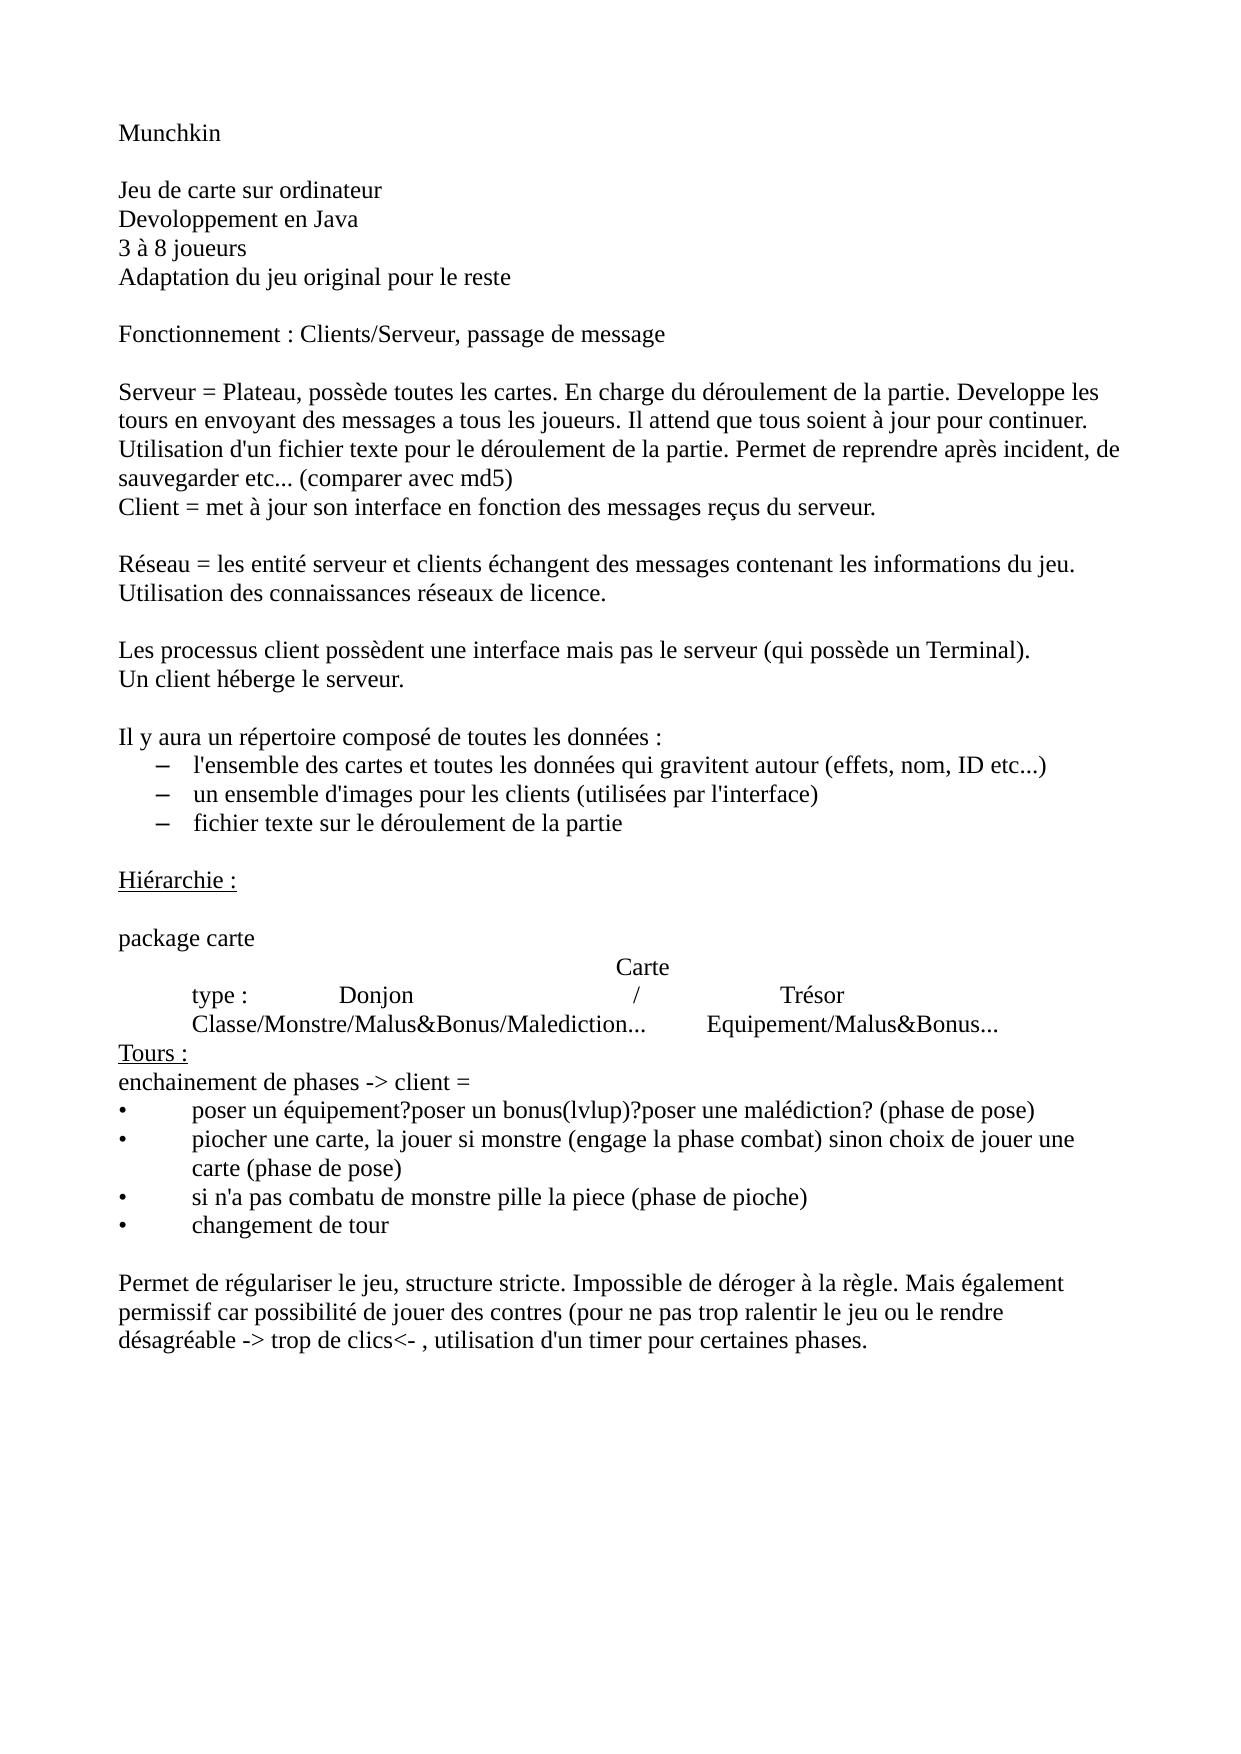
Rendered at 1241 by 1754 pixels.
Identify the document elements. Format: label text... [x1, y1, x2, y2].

text Munchkin [118, 118, 1122, 147]
text Jeu de carte sur ordinateur [118, 176, 1122, 204]
text Utilisation d'un fichier texte pour le déroulement de la partie. Permet de reprendre après incident, de sauvegarder etc... (comparer avec md5) [118, 434, 1122, 492]
list fichier texte sur le déroulement de la partie [156, 808, 1122, 837]
text Les processus client possèdent une interface mais pas le serveur (qui possède un Terminal). [118, 636, 1122, 664]
text Un client héberge le serveur. [118, 664, 1122, 693]
text Réseau = les entité serveur et clients échangent des messages contenant les informations du jeu. Utilisation des connaissances réseaux de licence. [118, 549, 1122, 607]
text Carte [118, 952, 1122, 981]
text • piocher une carte, la jouer si monstre (engage la phase combat) sinon choix de jouer une carte (phase de pose) [118, 1124, 1122, 1182]
text • changement de tour [118, 1211, 1122, 1239]
text • si n'a pas combatu de monstre pille la piece (phase de pioche) [118, 1182, 1122, 1211]
text Devoloppement en Java [118, 204, 1122, 233]
text Serveur = Plateau, possède toutes les cartes. En charge du déroulement de la partie. Developpe les tours en envoyant des messages a tous les joueurs. Il attend que tous soient à jour pour continuer. [118, 377, 1122, 434]
list un ensemble d'images pour les clients (utilisées par l'interface) [156, 779, 1122, 808]
text Il y aura un répertoire composé de toutes les données : [118, 722, 1122, 751]
text type : Donjon / Trésor [118, 981, 1122, 1009]
text Client = met à jour son interface en fonction des messages reçus du serveur. [118, 492, 1122, 521]
text • poser un équipement?poser un bonus(lvlup)?poser une malédiction? (phase de pose) [118, 1096, 1122, 1124]
text Permet de régulariser le jeu, structure stricte. Impossible de déroger à la règle. Mais également permissif car possibilité de jouer des contres (pour ne pas trop ralentir le jeu ou le rendre désagréable -> trop de clics<- , utilisation d'un timer pour certaines phases. [118, 1268, 1122, 1354]
text enchainement de phases -> client = [118, 1067, 1122, 1096]
text 3 à 8 joueurs [118, 233, 1122, 262]
text Hiérarchie : [118, 866, 1122, 894]
text Classe/Monstre/Malus&Bonus/Malediction... Equipement/Malus&Bonus... [118, 1009, 1122, 1038]
text Tours : [118, 1038, 1122, 1067]
text package carte [118, 923, 1122, 952]
text Fonctionnement : Clients/Serveur, passage de message [118, 319, 1122, 348]
list l'ensemble des cartes et toutes les données qui gravitent autour (effets, nom, ID etc...) [156, 751, 1122, 779]
text Adaptation du jeu original pour le reste [118, 262, 1122, 291]
